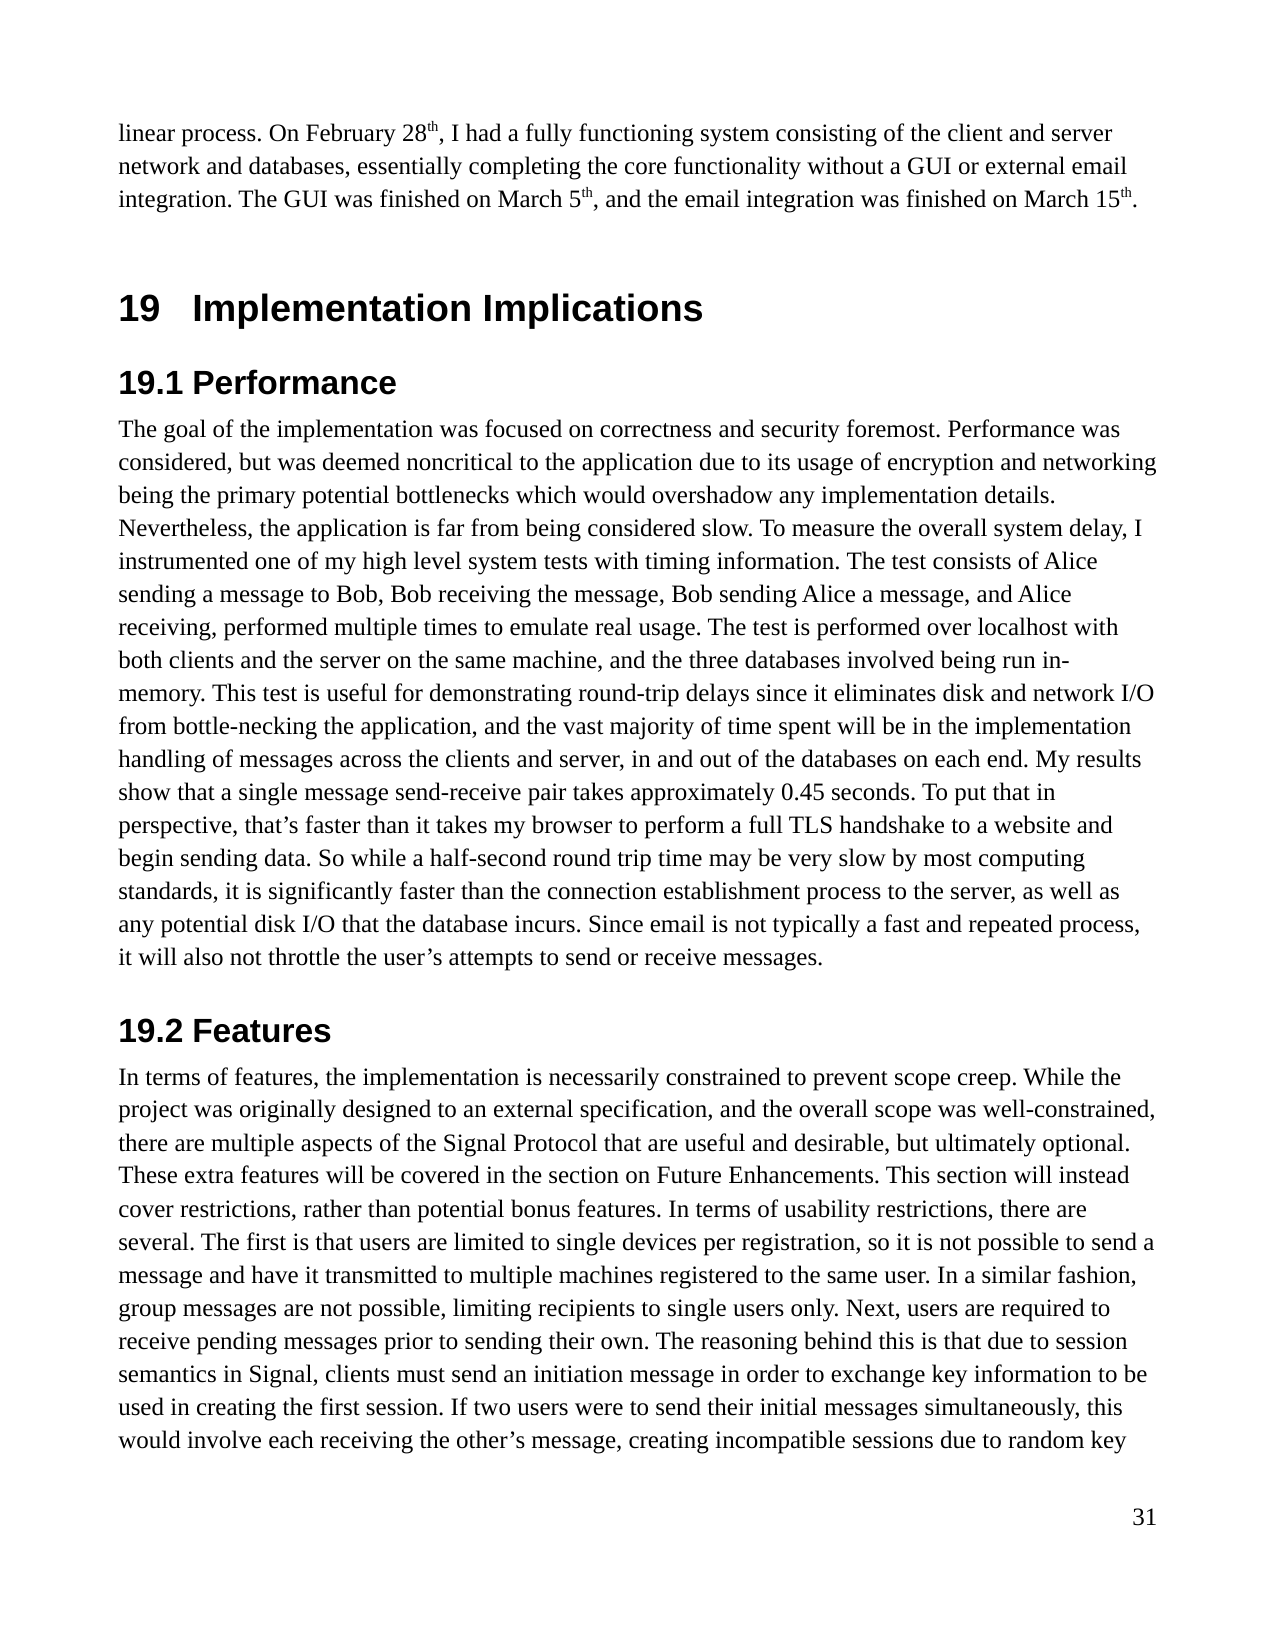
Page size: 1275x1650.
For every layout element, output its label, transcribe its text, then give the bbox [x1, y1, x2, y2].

subtitle Features [118, 1010, 1157, 1049]
subtitle Implementation Implications [118, 286, 1157, 329]
text The goal of the implementation was focused on correctness and security foremost. Performance was considered, but was deemed noncritical to the application due to its usage of encryption and networking being the primary potential bottlenecks which would overshadow any implementation details. Nevertheless, the application is far from being considered slow. To measure the overall system delay, I instrumented one of my high level system tests with timing information. The test consists of Alice sending a message to Bob, Bob receiving the message, Bob sending Alice a message, and Alice receiving, performed multiple times to emulate real usage. The test is performed over localhost with both clients and the server on the same machine, and the three databases involved being run in-memory. This test is useful for demonstrating round-trip delays since it eliminates disk and network I/O from bottle-necking the application, and the vast majority of time spent will be in the implementation handling of messages across the clients and server, in and out of the databases on each end. My results show that a single message send-receive pair takes approximately 0.45 seconds. To put that in perspective, that’s faster than it takes my browser to perform a full TLS handshake to a website and begin sending data. So while a half-second round trip time may be very slow by most computing standards, it is significantly faster than the connection establishment process to the server, as well as any potential disk I/O that the database incurs. Since email is not typically a fast and repeated process, it will also not throttle the user’s attempts to send or receive messages. [118, 414, 1157, 971]
text In terms of features, the implementation is necessarily constrained to prevent scope creep. While the project was originally designed to an external specification, and the overall scope was well-constrained, there are multiple aspects of the Signal Protocol that are useful and desirable, but ultimately optional. These extra features will be covered in the section on Future Enhancements. This section will instead cover restrictions, rather than potential bonus features. In terms of usability restrictions, there are several. The first is that users are limited to single devices per registration, so it is not possible to send a message and have it transmitted to multiple machines registered to the same user. In a similar fashion, group messages are not possible, limiting recipients to single users only. Next, users are required to receive pending messages prior to sending their own. The reasoning behind this is that due to session semantics in Signal, clients must send an initiation message in order to exchange key information to be used in creating the first session. If two users were to send their initial messages simultaneously, this would involve each receiving the other’s message, creating incompatible sessions due to random key [118, 1062, 1157, 1453]
text linear process. On February 28th, I had a fully functioning system consisting of the client and server network and databases, essentially completing the core functionality without a GUI or external email integration. The GUI was finished on March 5th, and the email integration was finished on March 15th. [118, 118, 1157, 213]
subtitle Performance [118, 362, 1157, 401]
